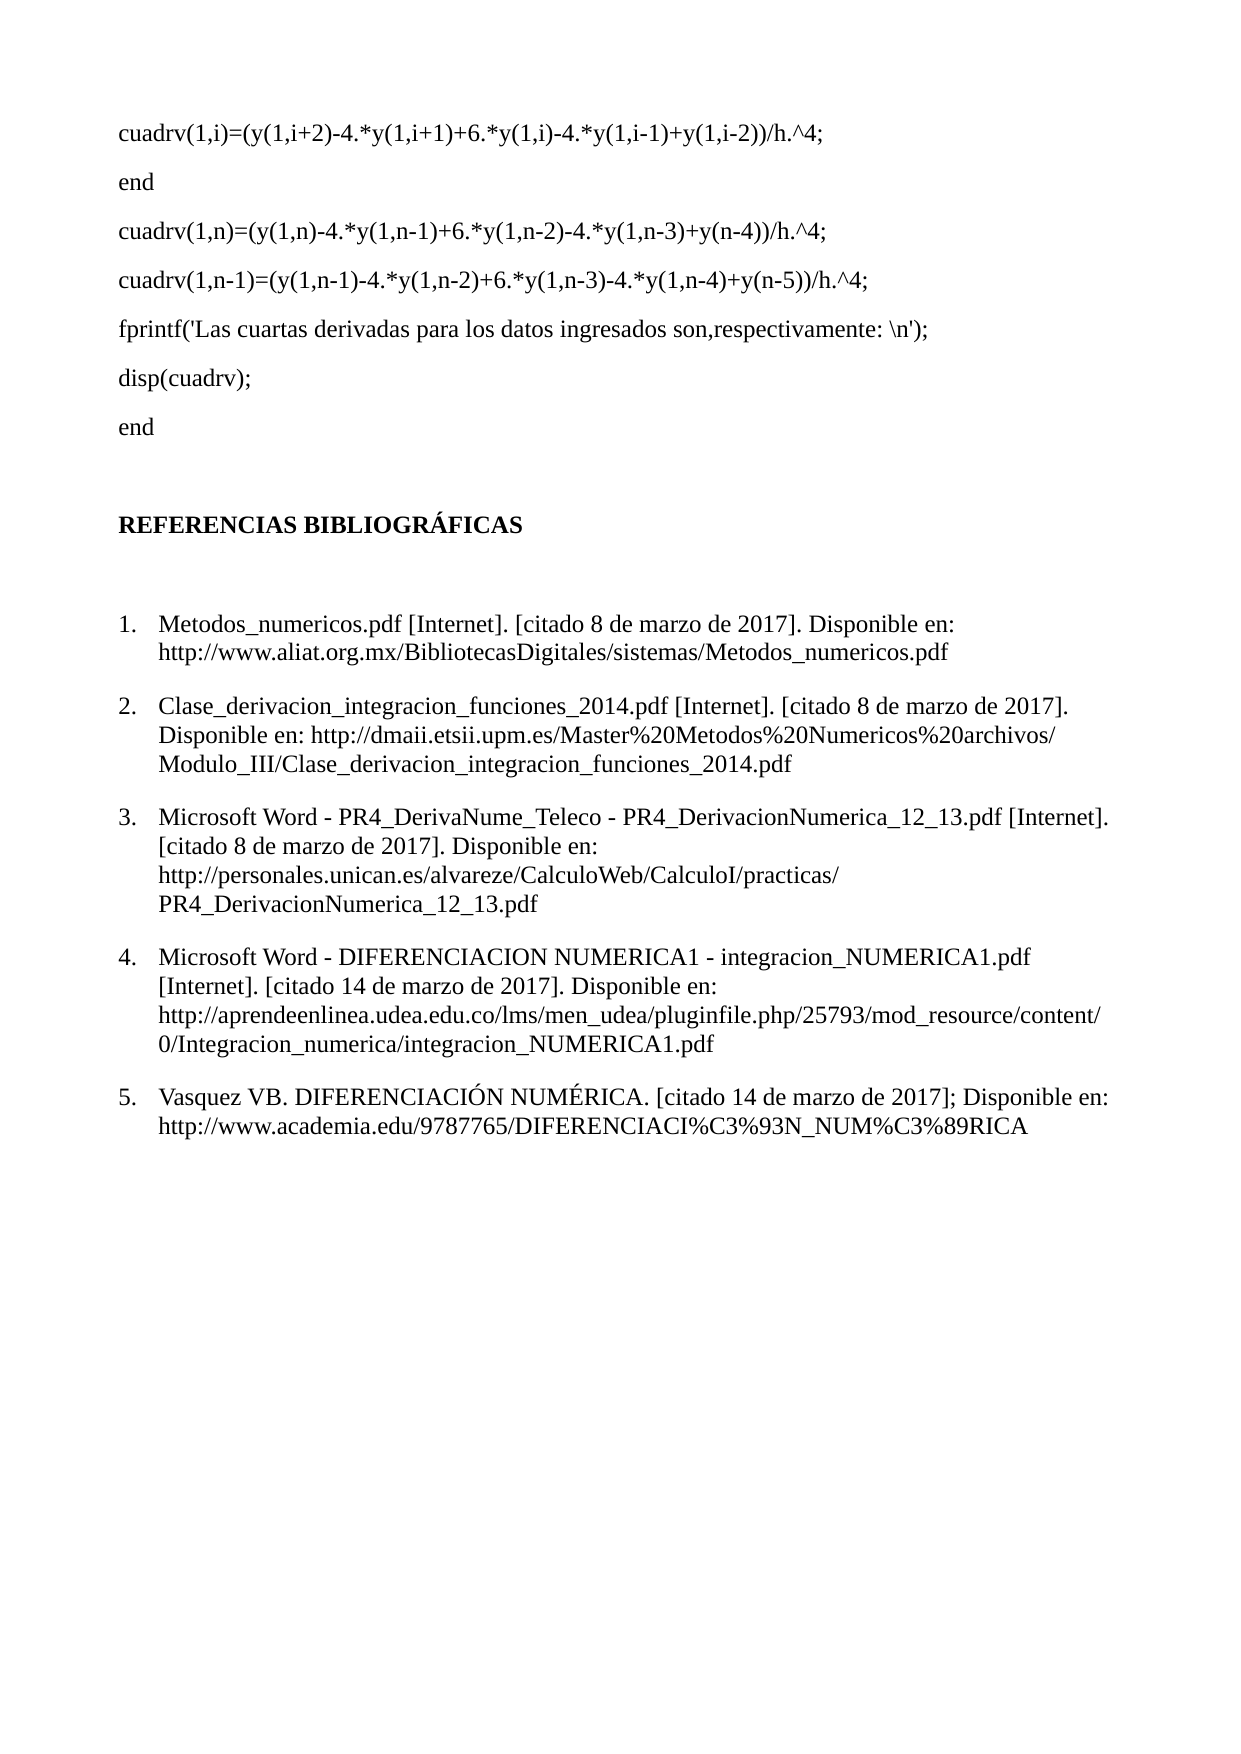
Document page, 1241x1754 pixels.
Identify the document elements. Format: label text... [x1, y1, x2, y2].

text fprintf('Las cuartas derivadas para los datos ingresados son,respectivamente: \n'); [118, 314, 1122, 343]
text 3. Microsoft Word - PR4_DerivaNume_Teleco - PR4_DerivacionNumerica_12_13.pdf [Internet]. [citado 8 de marzo de 2017]. Disponible en: http://personales.unican.es/alvareze/CalculoWeb/CalculoI/practicas/PR4_DerivacionNumerica_12_13.pdf [118, 802, 1122, 917]
text disp(cuadrv); [118, 363, 1122, 392]
text REFERENCIAS BIBLIOGRÁFICAS [118, 511, 1122, 539]
text 5. Vasquez VB. DIFERENCIACIÓN NUMÉRICA. [citado 14 de marzo de 2017]; Disponible en: http://www.academia.edu/9787765/DIFERENCIACI%C3%93N_NUM%C3%89RICA [118, 1082, 1122, 1140]
text cuadrv(1,i)=(y(1,i+2)-4.*y(1,i+1)+6.*y(1,i)-4.*y(1,i-1)+y(1,i-2))/h.^4; [118, 118, 1122, 147]
text 1. Metodos_numericos.pdf [Internet]. [citado 8 de marzo de 2017]. Disponible en: http://www.aliat.org.mx/BibliotecasDigitales/sistemas/Metodos_numericos.pdf [118, 609, 1122, 666]
text cuadrv(1,n-1)=(y(1,n-1)-4.*y(1,n-2)+6.*y(1,n-3)-4.*y(1,n-4)+y(n-5))/h.^4; [118, 265, 1122, 294]
text cuadrv(1,n)=(y(1,n)-4.*y(1,n-1)+6.*y(1,n-2)-4.*y(1,n-3)+y(n-4))/h.^4; [118, 216, 1122, 245]
text 2. Clase_derivacion_integracion_funciones_2014.pdf [Internet]. [citado 8 de marzo de 2017]. Disponible en: http://dmaii.etsii.upm.es/Master%20Metodos%20Numericos%20archivos/Modulo_III/Clase_derivacion_integracion_funciones_2014.pdf [118, 691, 1122, 777]
text 4. Microsoft Word - DIFERENCIACION NUMERICA1 - integracion_NUMERICA1.pdf [Internet]. [citado 14 de marzo de 2017]. Disponible en: http://aprendeenlinea.udea.edu.co/lms/men_udea/pluginfile.php/25793/mod_resource/content/0/Integracion_numerica/integracion_NUMERICA1.pdf [118, 942, 1122, 1057]
text end [118, 167, 1122, 196]
text end [118, 412, 1122, 441]
